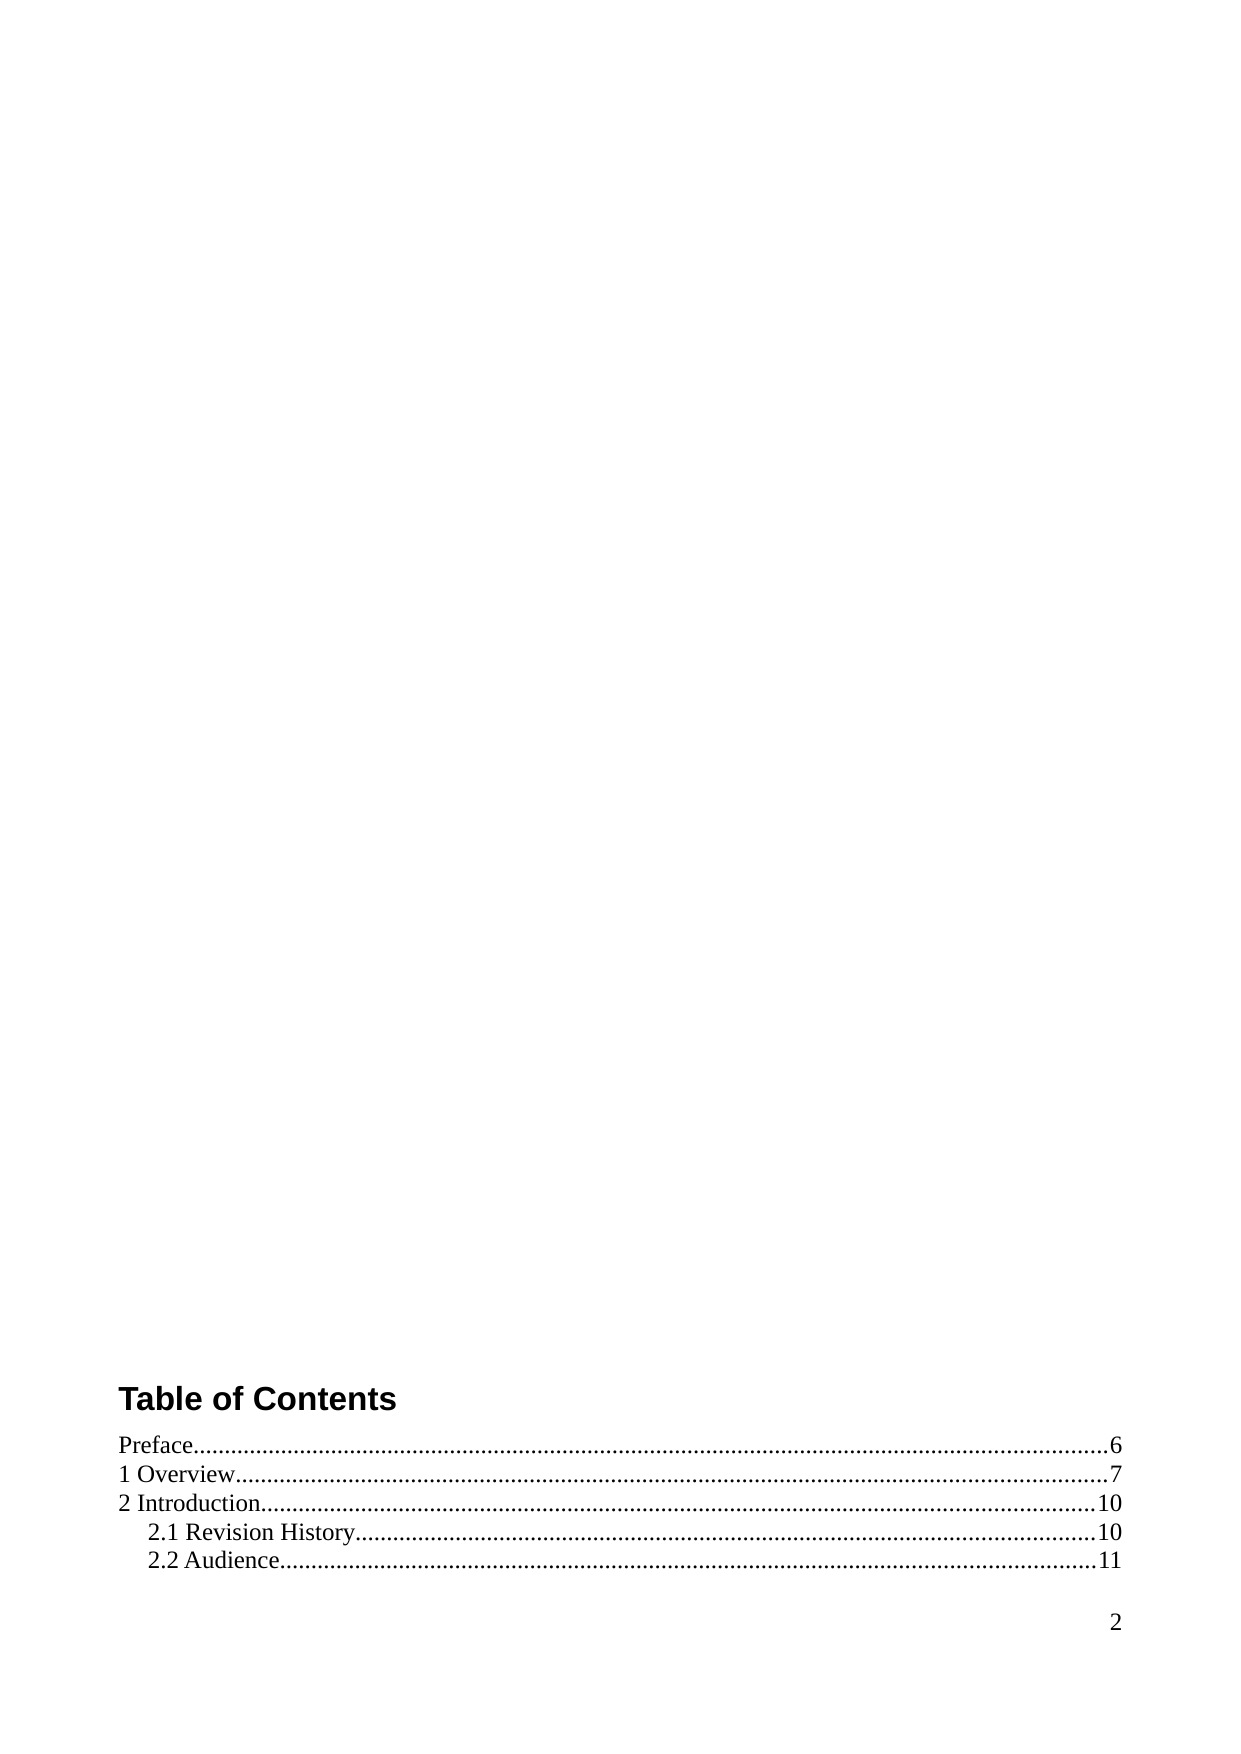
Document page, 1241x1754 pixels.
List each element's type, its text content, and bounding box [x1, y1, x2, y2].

text 2.2 Audience 11 [148, 1545, 1122, 1574]
text 2.1 Revision History 10 [148, 1517, 1122, 1545]
subtitle Table of Contents [118, 1379, 1122, 1418]
text Preface 6 [118, 1430, 1122, 1459]
text 1 Overview 7 [118, 1459, 1122, 1488]
text 2 Introduction 10 [118, 1488, 1122, 1517]
